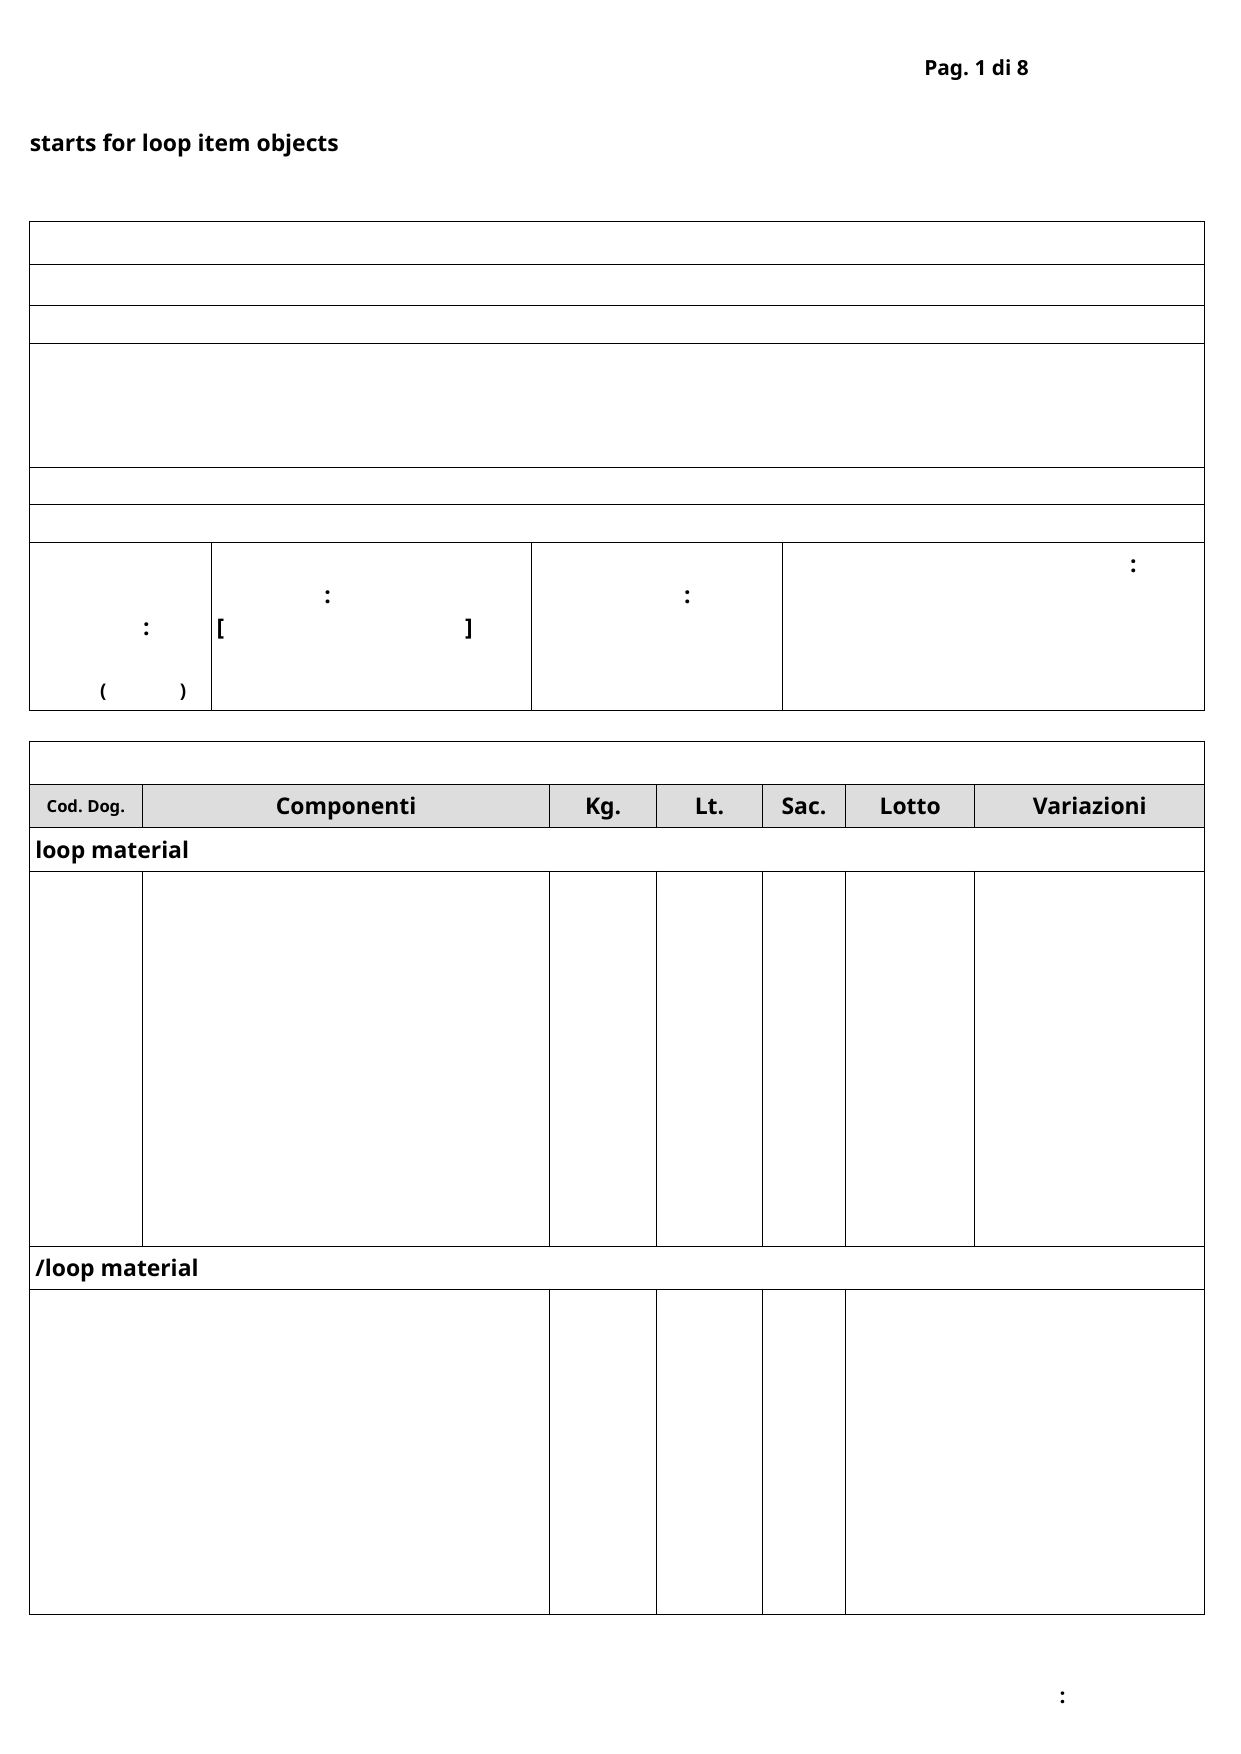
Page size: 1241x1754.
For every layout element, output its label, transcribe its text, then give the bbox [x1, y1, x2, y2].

table_cell [657, 872, 762, 1246]
table_cell Cod. Dog. [30, 785, 142, 827]
table_cell [763, 872, 845, 1246]
table_cell <for each="symbol in (o.product.security_template_id.symbol_ids or o.workcenter_id.security_template_id.symbol_ids)"></for> [30, 344, 1204, 467]
table_cell <formatLang(material.quantity / o.cycle)> [550, 872, 656, 1246]
table_header <if test="not company.production_mx"> [30, 742, 1204, 784]
table_cell <sum([material.quantity/o.cycle for material in o.bom_material_ids])> [550, 1290, 656, 1614]
table_cell [763, 1290, 845, 1614]
table_header <translate_static('FOGLIO PRODUZIONE', user.lang)> [30, 222, 1204, 264]
table_cell [846, 1290, 1204, 1614]
text starts for loop item objects [29, 127, 1211, 158]
table_cell <translate_static('N. Partita', user.lang)>: <o.production_id.name> (<o.name>) [30, 543, 211, 710]
table_cell Componenti [143, 785, 549, 827]
table_cell Lotto [846, 785, 974, 827]
text <setLang(user.lang or 'it_IT')> [29, 158, 1211, 190]
table_cell [975, 872, 1204, 1246]
table_cell <(material.product_id.default_code or '/') if company.production_mx else material.product_id.duty_id.name if material.product_id.duty_id else '/'> [30, 872, 142, 1246]
table_cell Variazioni [975, 785, 1204, 827]
table_cell Kg. [550, 785, 656, 827]
text <load_parameter(o.product.id,o.workcenter_id.id)> [29, 190, 1211, 221]
table_cell </if> [30, 505, 1204, 542]
table_cell Lt. [657, 785, 762, 827]
table_cell loop material [30, 828, 1204, 871]
table_cell /loop material [30, 1247, 1204, 1289]
table_cell <translate_static('Data', user.lang)>: <formatLang(o.real_date_planned, date_time=True)[:10]> <formatLang(o.real_date_planned,date_time=True)[11:]> [783, 543, 1204, 710]
table_cell <'' and (o.product_qty / o.cycle)> [657, 1290, 762, 1614]
table_cell <translate_static('Impianto', user.lang)>: <o.workcenter_id.name or ""> [532, 543, 782, 710]
table_cell Sac. [763, 785, 845, 827]
table_cell </if> [30, 468, 1204, 504]
table_cell [846, 872, 974, 1246]
table_cell <if test="not get_security_object(o)"> [30, 265, 1204, 305]
table_cell <translate_static('Totale', user.lang)> [30, 1290, 549, 1614]
table_cell <translate_static('Prodotto', user.lang)>: [<o.product.default_code>] <o.product.name> [212, 543, 531, 710]
table_cell <material.product_id.name> [143, 872, 549, 1246]
table_cell <if test="(o.workcenter_id and o.workcenter_id.security_template_id) or (o.product.security_template_id)"> [30, 306, 1204, 342]
